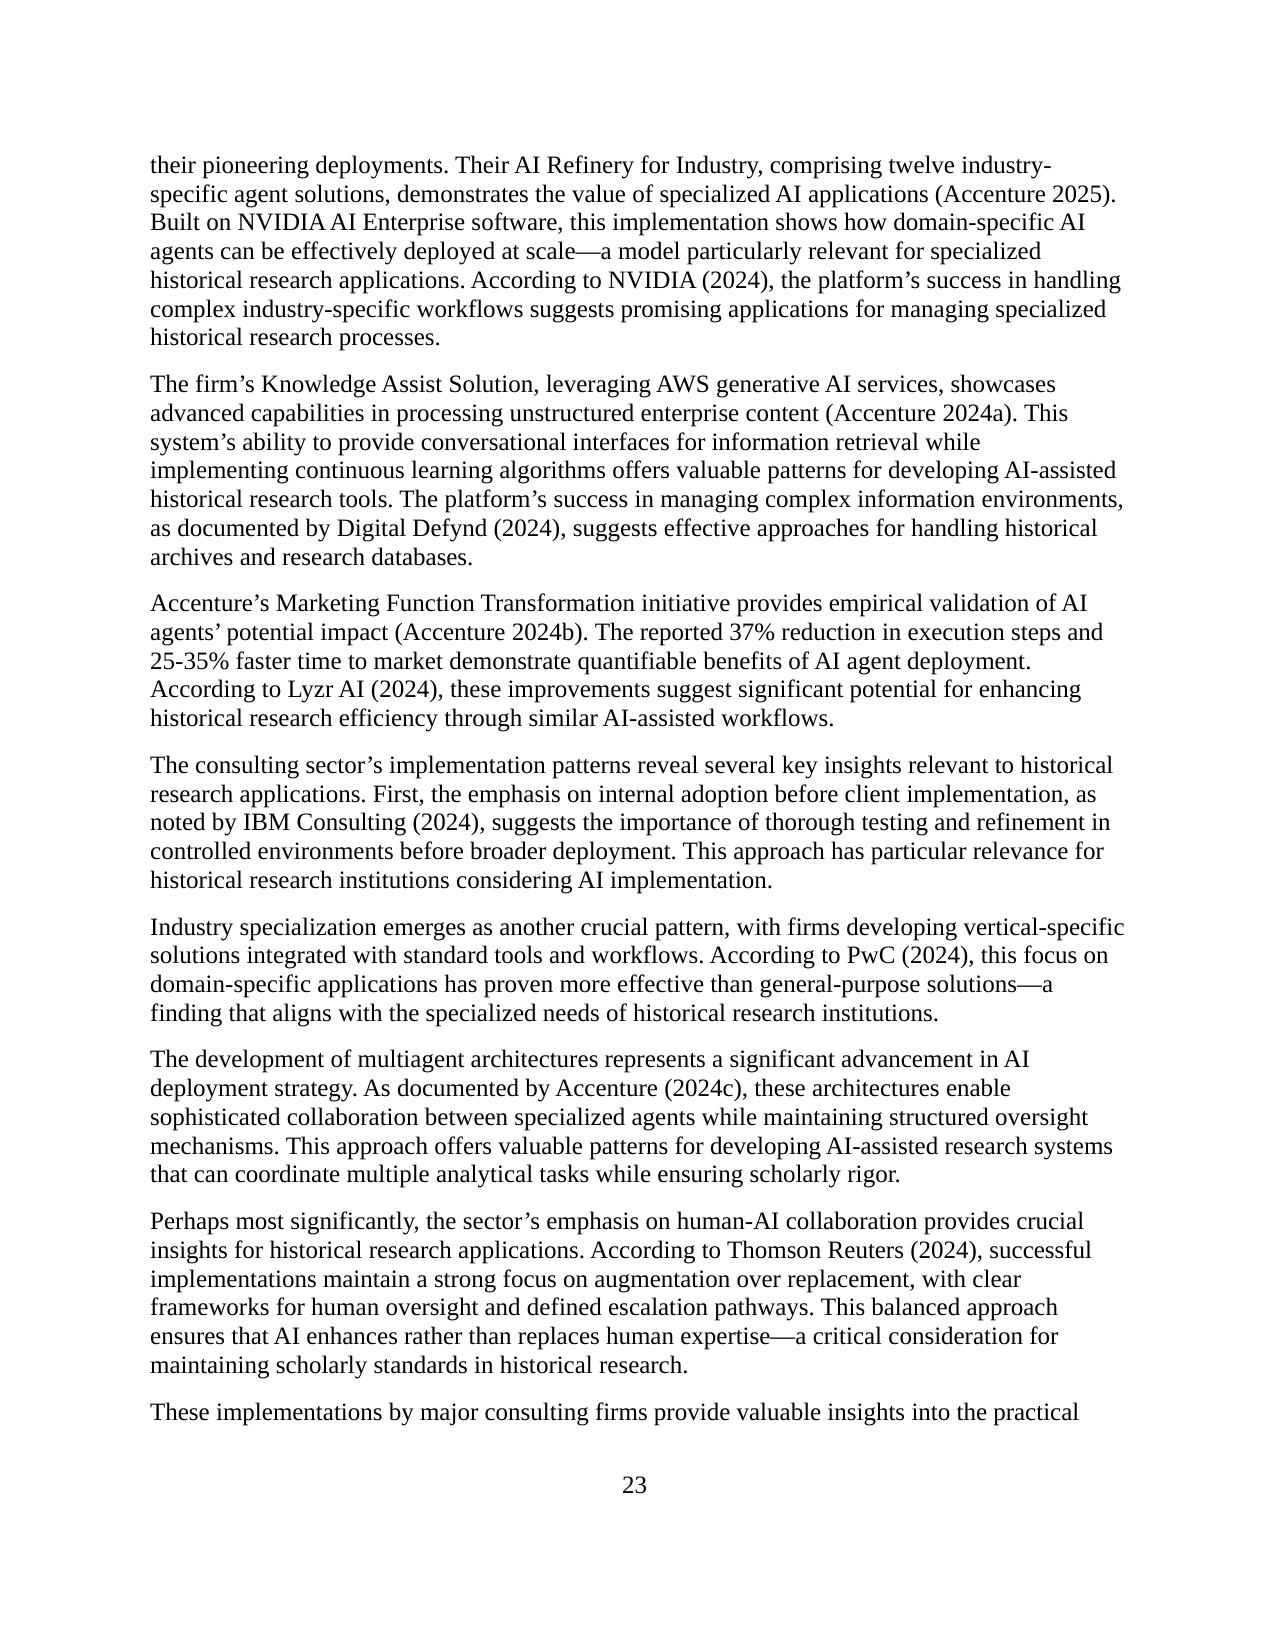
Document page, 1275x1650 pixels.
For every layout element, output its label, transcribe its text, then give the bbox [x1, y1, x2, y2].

text Perhaps most significantly, the sector’s emphasis on human-AI collaboration provides crucial insights for historical research applications. According to Thomson Reuters (2024), successful implementations maintain a strong focus on augmentation over replacement, with clear frameworks for human oversight and defined escalation pathways. This balanced approach ensures that AI enhances rather than replaces human expertise—a critical consideration for maintaining scholarly standards in historical research. [150, 1206, 1125, 1379]
text The firm’s Knowledge Assist Solution, leveraging AWS generative AI services, showcases advanced capabilities in processing unstructured enterprise content (Accenture 2024a). This system’s ability to provide conversational interfaces for information retrieval while implementing continuous learning algorithms offers valuable patterns for developing AI-assisted historical research tools. The platform’s success in managing complex information environments, as documented by Digital Defynd (2024), suggests effective approaches for handling historical archives and research databases. [150, 369, 1125, 570]
text These implementations by major consulting firms provide valuable insights into the practical [150, 1397, 1125, 1425]
text The consulting sector’s implementation patterns reveal several key insights relevant to historical research applications. First, the emphasis on internal adoption before client implementation, as noted by IBM Consulting (2024), suggests the importance of thorough testing and refinement in controlled environments before broader deployment. This approach has particular relevance for historical research institutions considering AI implementation. [150, 750, 1125, 894]
text their pioneering deployments. Their AI Refinery for Industry, comprising twelve industry-specific agent solutions, demonstrates the value of specialized AI applications (Accenture 2025). Built on NVIDIA AI Enterprise software, this implementation shows how domain-specific AI agents can be effectively deployed at scale—a model particularly relevant for specialized historical research applications. According to NVIDIA (2024), the platform’s success in handling complex industry-specific workflows suggests promising applications for managing specialized historical research processes. [150, 150, 1125, 351]
text Industry specialization emerges as another crucial pattern, with firms developing vertical-specific solutions integrated with standard tools and workflows. According to PwC (2024), this focus on domain-specific applications has proven more effective than general-purpose solutions—a finding that aligns with the specialized needs of historical research institutions. [150, 912, 1125, 1027]
text The development of multiagent architectures represents a significant advancement in AI deployment strategy. As documented by Accenture (2024c), these architectures enable sophisticated collaboration between specialized agents while maintaining structured oversight mechanisms. This approach offers valuable patterns for developing AI-assisted research systems that can coordinate multiple analytical tasks while ensuring scholarly rigor. [150, 1044, 1125, 1188]
text Accenture’s Marketing Function Transformation initiative provides empirical validation of AI agents’ potential impact (Accenture 2024b). The reported 37% reduction in execution steps and 25-35% faster time to market demonstrate quantifiable benefits of AI agent deployment. According to Lyzr AI (2024), these improvements suggest significant potential for enhancing historical research efficiency through similar AI-assisted workflows. [150, 588, 1125, 732]
